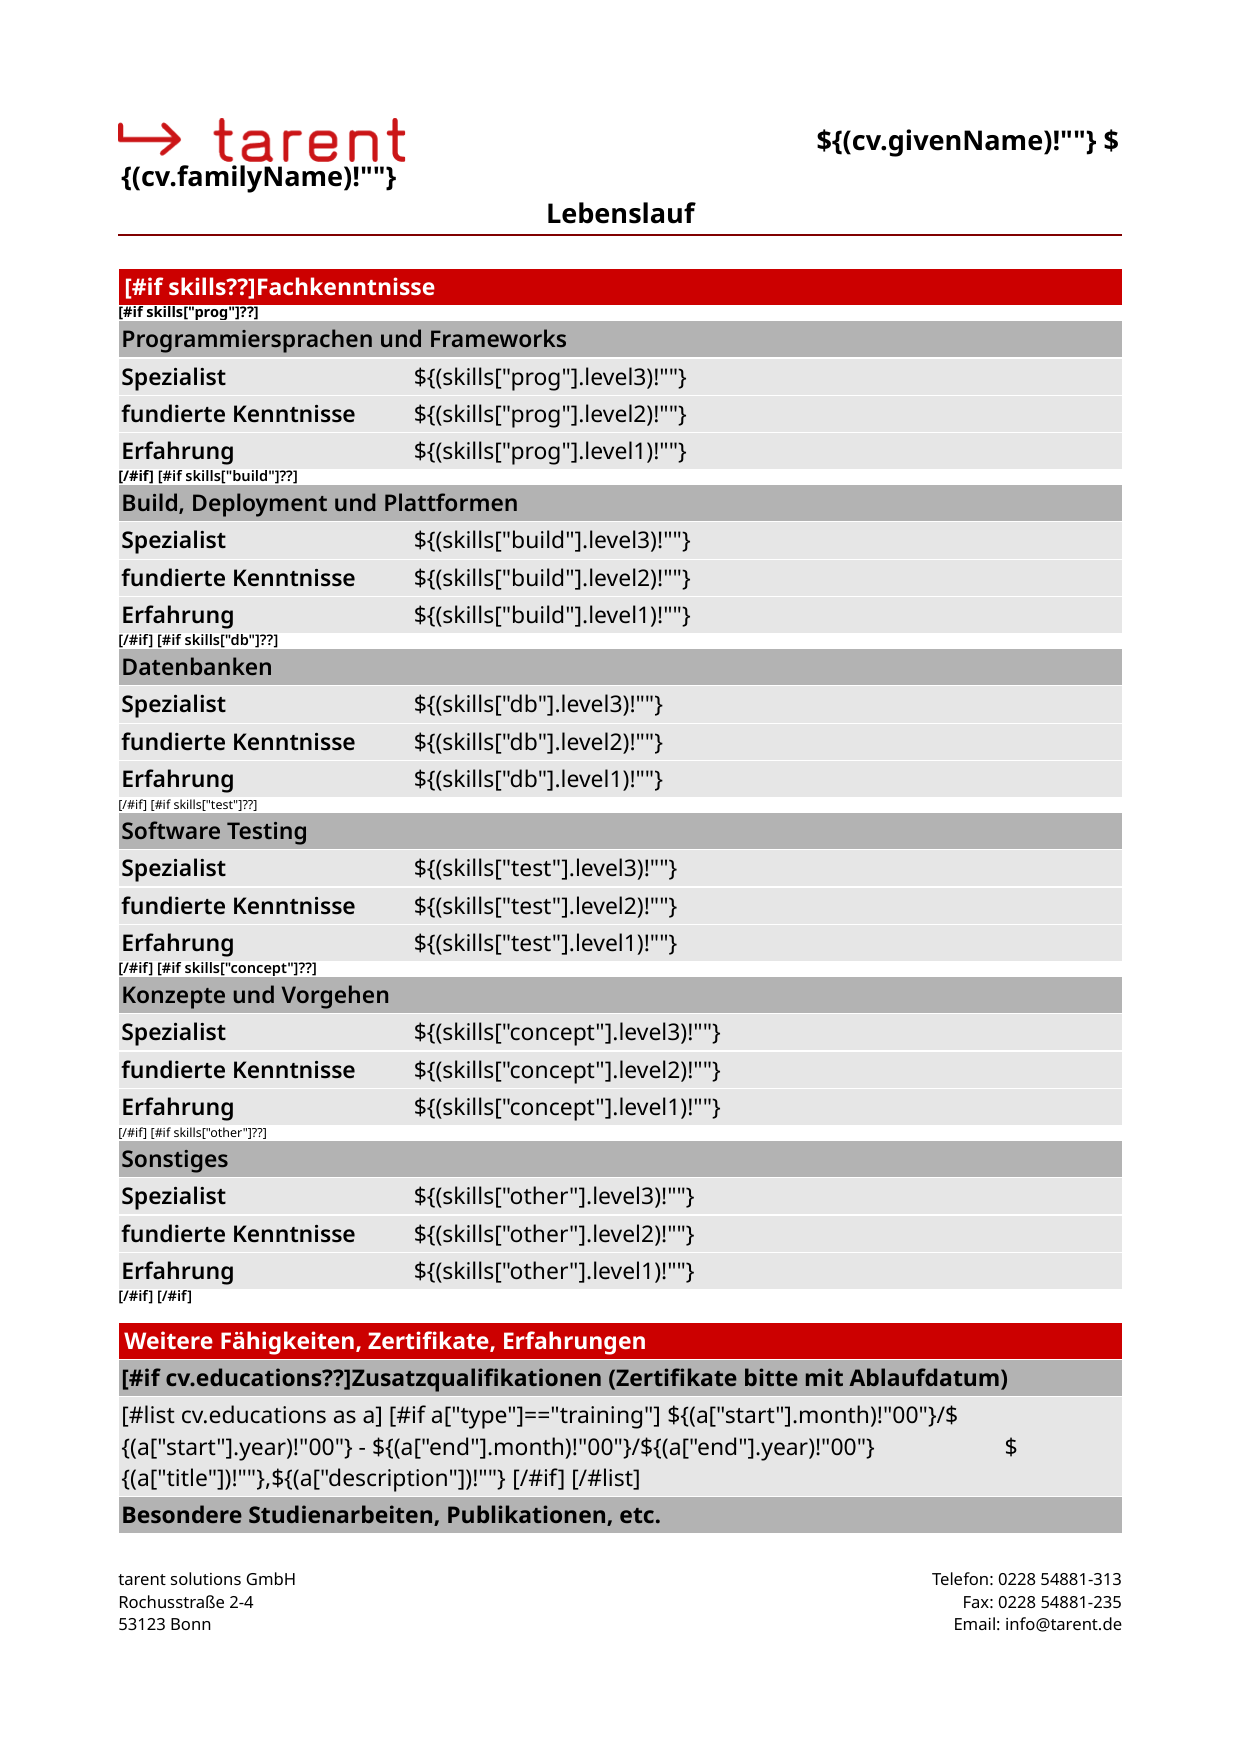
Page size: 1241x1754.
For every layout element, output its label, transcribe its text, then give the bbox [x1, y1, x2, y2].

text [#list cv.educations as a] [#if a["type"]=="training"] ${(a["start"].month)!"00"}/${(a["start"].year)!"00"} - ${(a["end"].month)!"00"}/${(a["end"].year)!"00"} ${(a["title"])!""},${(a["description"])!""} [/#if] [/#list] [119, 1397, 1122, 1496]
text Spezialist ${(skills["prog"].level3)!""} [119, 359, 1122, 395]
text [#if cv.educations??]Zusatzqualifikationen (Zertifikate bitte mit Ablaufdatum) [119, 1360, 1122, 1396]
text Besondere Studienarbeiten, Publikationen, etc. [119, 1497, 1122, 1533]
text Spezialist ${(skills["other"].level3)!""} [119, 1178, 1122, 1214]
text [/#if] [#if skills["other"]??] [118, 1126, 1122, 1140]
text fundierte Kenntnisse ${(skills["db"].level2)!""} [119, 724, 1122, 760]
text Sonstiges [119, 1141, 1122, 1177]
text Erfahrung ${(skills["prog"].level1)!""} [119, 433, 1122, 469]
text Erfahrung ${(skills["concept"].level1)!""} [119, 1089, 1122, 1125]
text [#if skills["prog"]??] [118, 306, 1122, 320]
text [/#if] [#if skills["db"]??] [118, 634, 1122, 648]
text [/#if] [#if skills["test"]??] [118, 798, 1122, 812]
text Spezialist ${(skills["db"].level3)!""} [119, 686, 1122, 723]
text Erfahrung ${(skills["db"].level1)!""} [119, 761, 1122, 797]
text [/#if] [#if skills["build"]??] [118, 470, 1122, 484]
text Datenbanken [119, 649, 1122, 685]
text Weitere Fähigkeiten, Zertifikate, Erfahrungen [119, 1323, 1122, 1359]
text Erfahrung ${(skills["build"].level1)!""} [119, 597, 1122, 633]
text [/#if] [#if skills["concept"]??] [118, 962, 1122, 976]
text Software Testing [119, 813, 1122, 849]
text fundierte Kenntnisse ${(skills["build"].level2)!""} [119, 560, 1122, 596]
text Konzepte und Vorgehen [119, 977, 1122, 1013]
text fundierte Kenntnisse ${(skills["test"].level2)!""} [119, 888, 1122, 924]
text Spezialist ${(skills["concept"].level3)!""} [119, 1014, 1122, 1050]
text Erfahrung ${(skills["test"].level1)!""} [119, 925, 1122, 961]
text [#if skills??]Fachkenntnisse [119, 269, 1122, 305]
text Spezialist ${(skills["build"].level3)!""} [119, 522, 1122, 559]
text Spezialist ${(skills["test"].level3)!""} [119, 850, 1122, 886]
text fundierte Kenntnisse ${(skills["prog"].level2)!""} [119, 396, 1122, 432]
text [/#if] [/#if] [118, 1290, 1122, 1304]
text fundierte Kenntnisse ${(skills["concept"].level2)!""} [119, 1052, 1122, 1088]
text fundierte Kenntnisse ${(skills["other"].level2)!""} [119, 1216, 1122, 1252]
text Erfahrung ${(skills["other"].level1)!""} [119, 1253, 1122, 1289]
text Programmiersprachen und Frameworks [119, 321, 1122, 357]
text Build, Deployment und Plattformen [119, 485, 1122, 521]
picture [118, 118, 405, 162]
